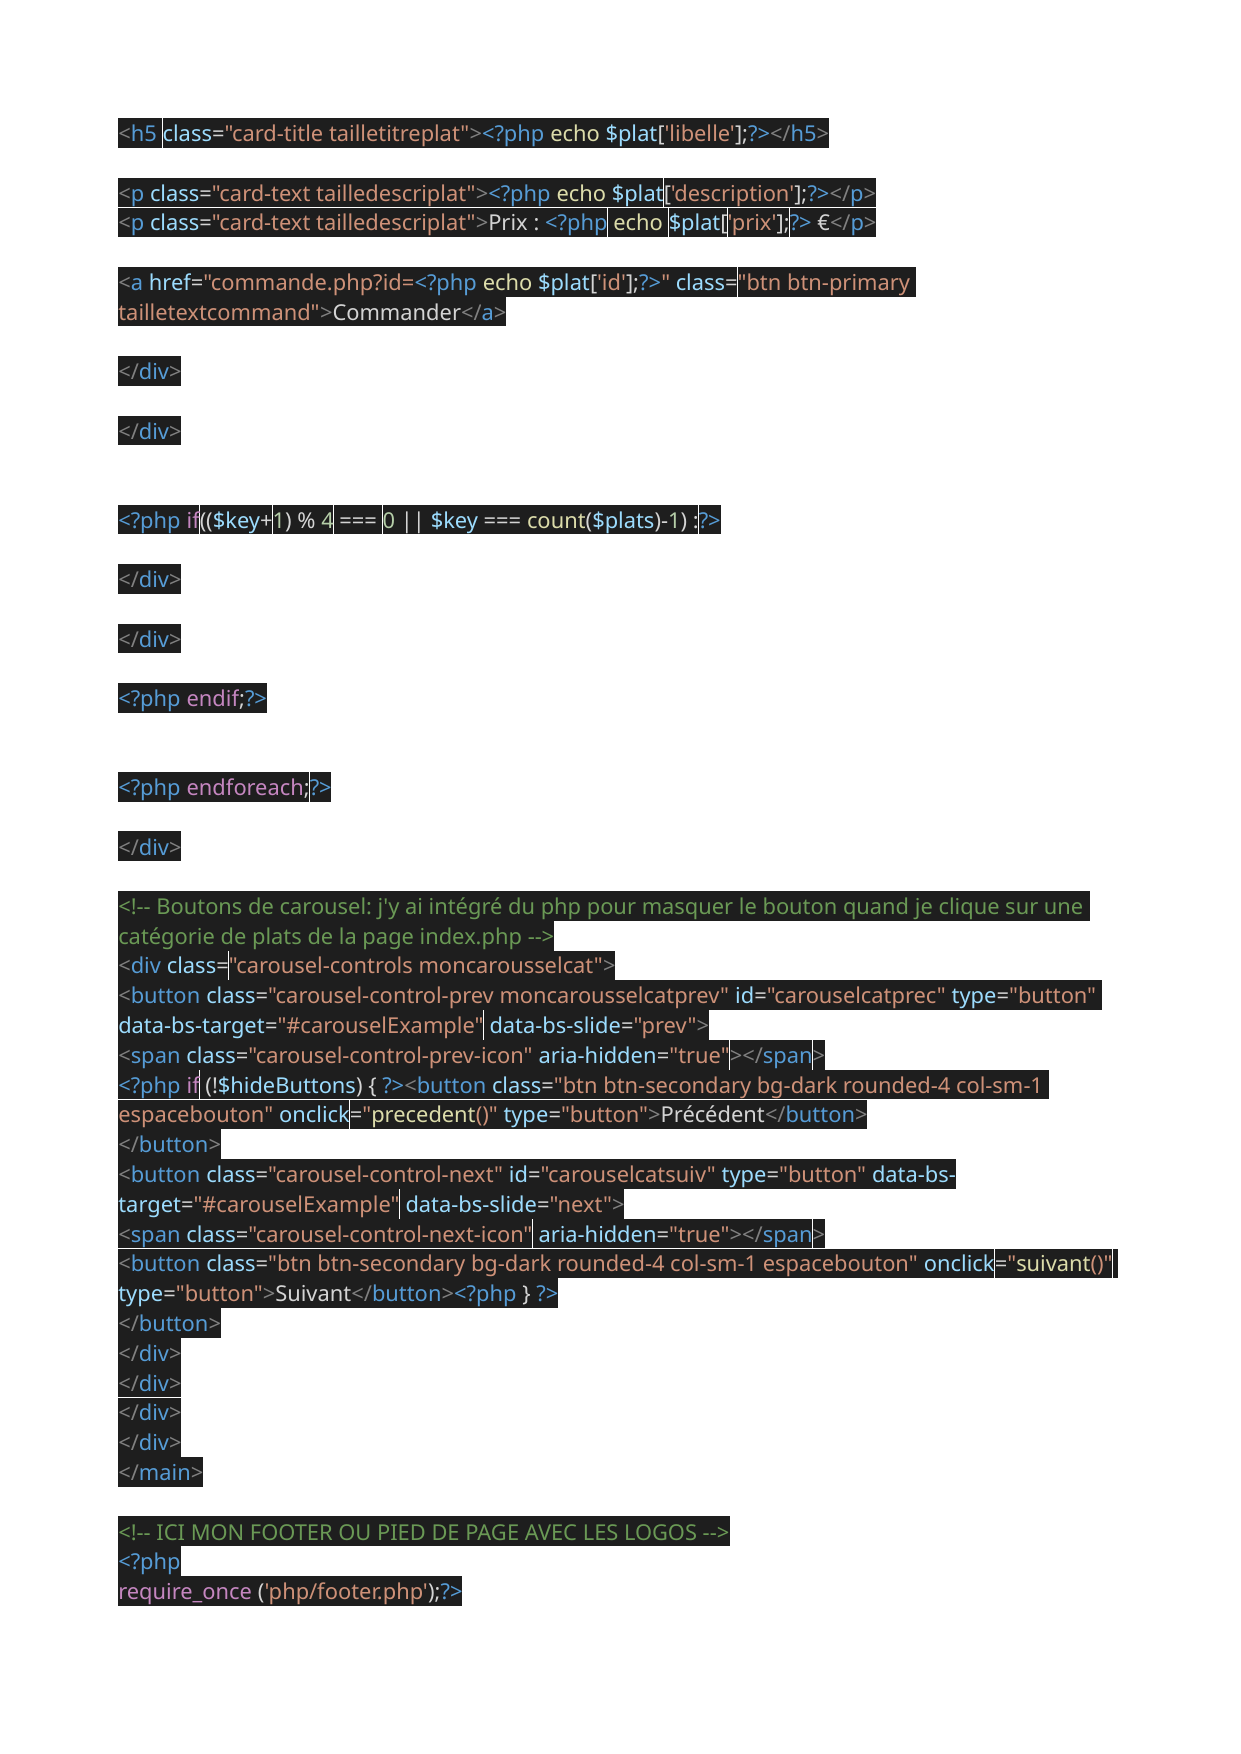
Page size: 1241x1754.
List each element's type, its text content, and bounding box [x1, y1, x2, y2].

text <p class="card-text tailledescriplat">Prix : <?php echo $plat['prix'];?> €</p> [118, 207, 1122, 237]
text require_once ('php/footer.php');?> [118, 1576, 1122, 1606]
text </div> [118, 1368, 1122, 1397]
text <?php endif;?> [118, 683, 1122, 713]
text </main> [118, 1457, 1122, 1487]
text <?php [118, 1546, 1122, 1576]
text </button> [118, 1129, 1122, 1159]
text <button class="carousel-control-next" id="carouselcatsuiv" type="button" data-bs-target="#carouselExample" data-bs-slide="next"> [118, 1159, 1122, 1219]
text <!-- ICI MON FOOTER OU PIED DE PAGE AVEC LES LOGOS --> [118, 1516, 1122, 1546]
text </div> [118, 1397, 1122, 1427]
text <button class="carousel-control-prev moncarousselcatprev" id="carouselcatprec" type="button" data-bs-target="#carouselExample" data-bs-slide="prev"> [118, 980, 1122, 1040]
text </div> [118, 1427, 1122, 1457]
text <span class="carousel-control-prev-icon" aria-hidden="true"></span> [118, 1040, 1122, 1070]
text <div class="carousel-controls moncarousselcat"> [118, 951, 1122, 980]
text <button class="btn btn-secondary bg-dark rounded-4 col-sm-1 espacebouton" onclick="suivant()" type="button">Suivant</button><?php } ?> [118, 1248, 1122, 1308]
text <?php if (!$hideButtons) { ?><button class="btn btn-secondary bg-dark rounded-4 col-sm-1 espacebouton" onclick="precedent()" type="button">Précédent</button> [118, 1070, 1122, 1129]
text <a href="commande.php?id=<?php echo $plat['id'];?>" class="btn btn-primary tailletextcommand">Commander</a> [118, 267, 1122, 326]
text <span class="carousel-control-next-icon" aria-hidden="true"></span> [118, 1219, 1122, 1248]
text </div> [118, 416, 1122, 445]
text <p class="card-text tailledescriplat"><?php echo $plat['description'];?></p> [118, 178, 1122, 207]
text <?php endforeach;?> [118, 772, 1122, 802]
text </div> [118, 831, 1122, 861]
text <?php if(($key+1) % 4 === 0 || $key === count($plats)-1) :?> [118, 504, 1122, 534]
text </button> [118, 1308, 1122, 1338]
text <!-- Boutons de carousel: j'y ai intégré du php pour masquer le bouton quand je clique sur une catégorie de plats de la page index.php --> [118, 891, 1122, 951]
text </div> [118, 623, 1122, 653]
text </div> [118, 1338, 1122, 1368]
text <h5 class="card-title tailletitreplat"><?php echo $plat['libelle'];?></h5> [118, 118, 1122, 148]
text </div> [118, 356, 1122, 386]
text </div> [118, 564, 1122, 594]
